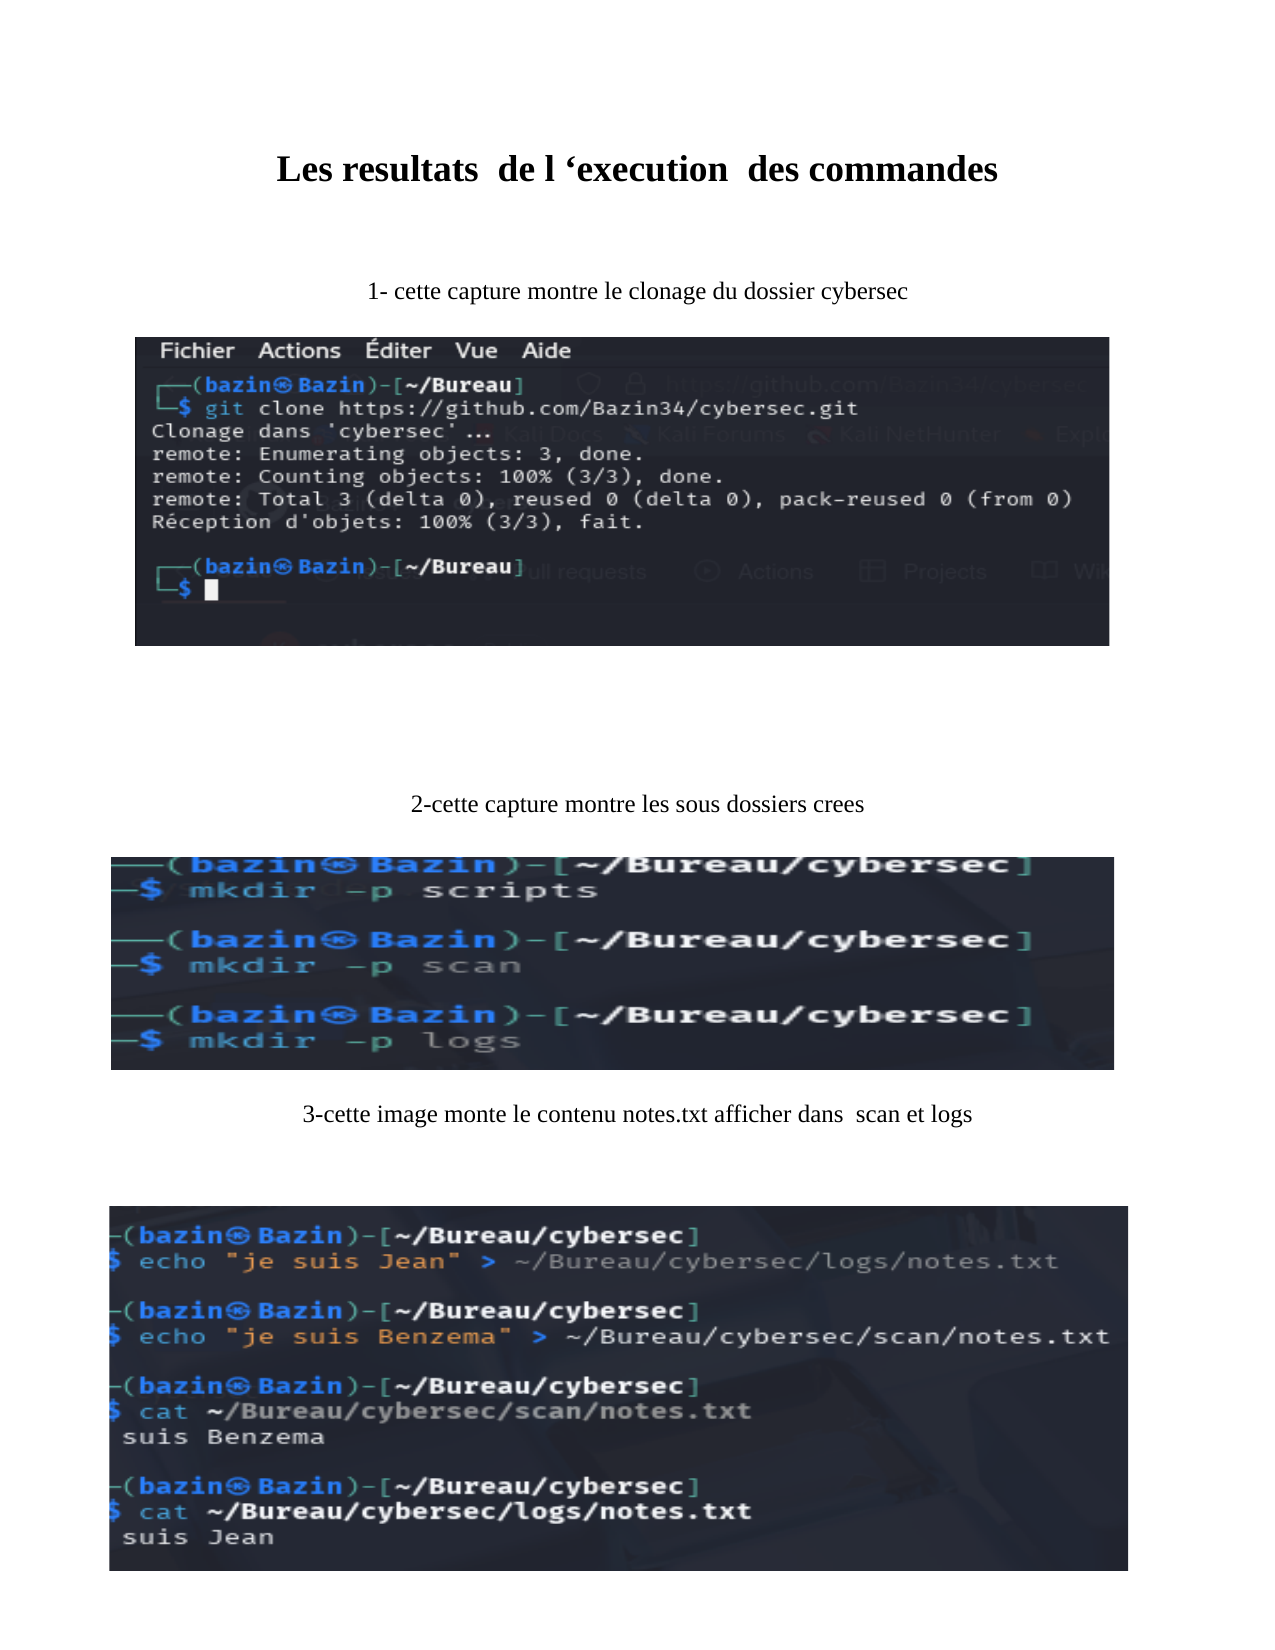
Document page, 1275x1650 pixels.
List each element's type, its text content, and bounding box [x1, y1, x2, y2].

picture [109, 1206, 1129, 1571]
picture [135, 337, 1110, 646]
text Les resultats de l ‘execution des commandes [118, 147, 1157, 190]
text 3-cette image monte le contenu notes.txt afficher dans scan et logs [118, 1099, 1157, 1127]
text 2-cette capture montre les sous dossiers crees [118, 789, 1157, 818]
text 1- cette capture montre le clonage du dossier cybersec [118, 276, 1157, 305]
picture [111, 857, 1115, 1070]
